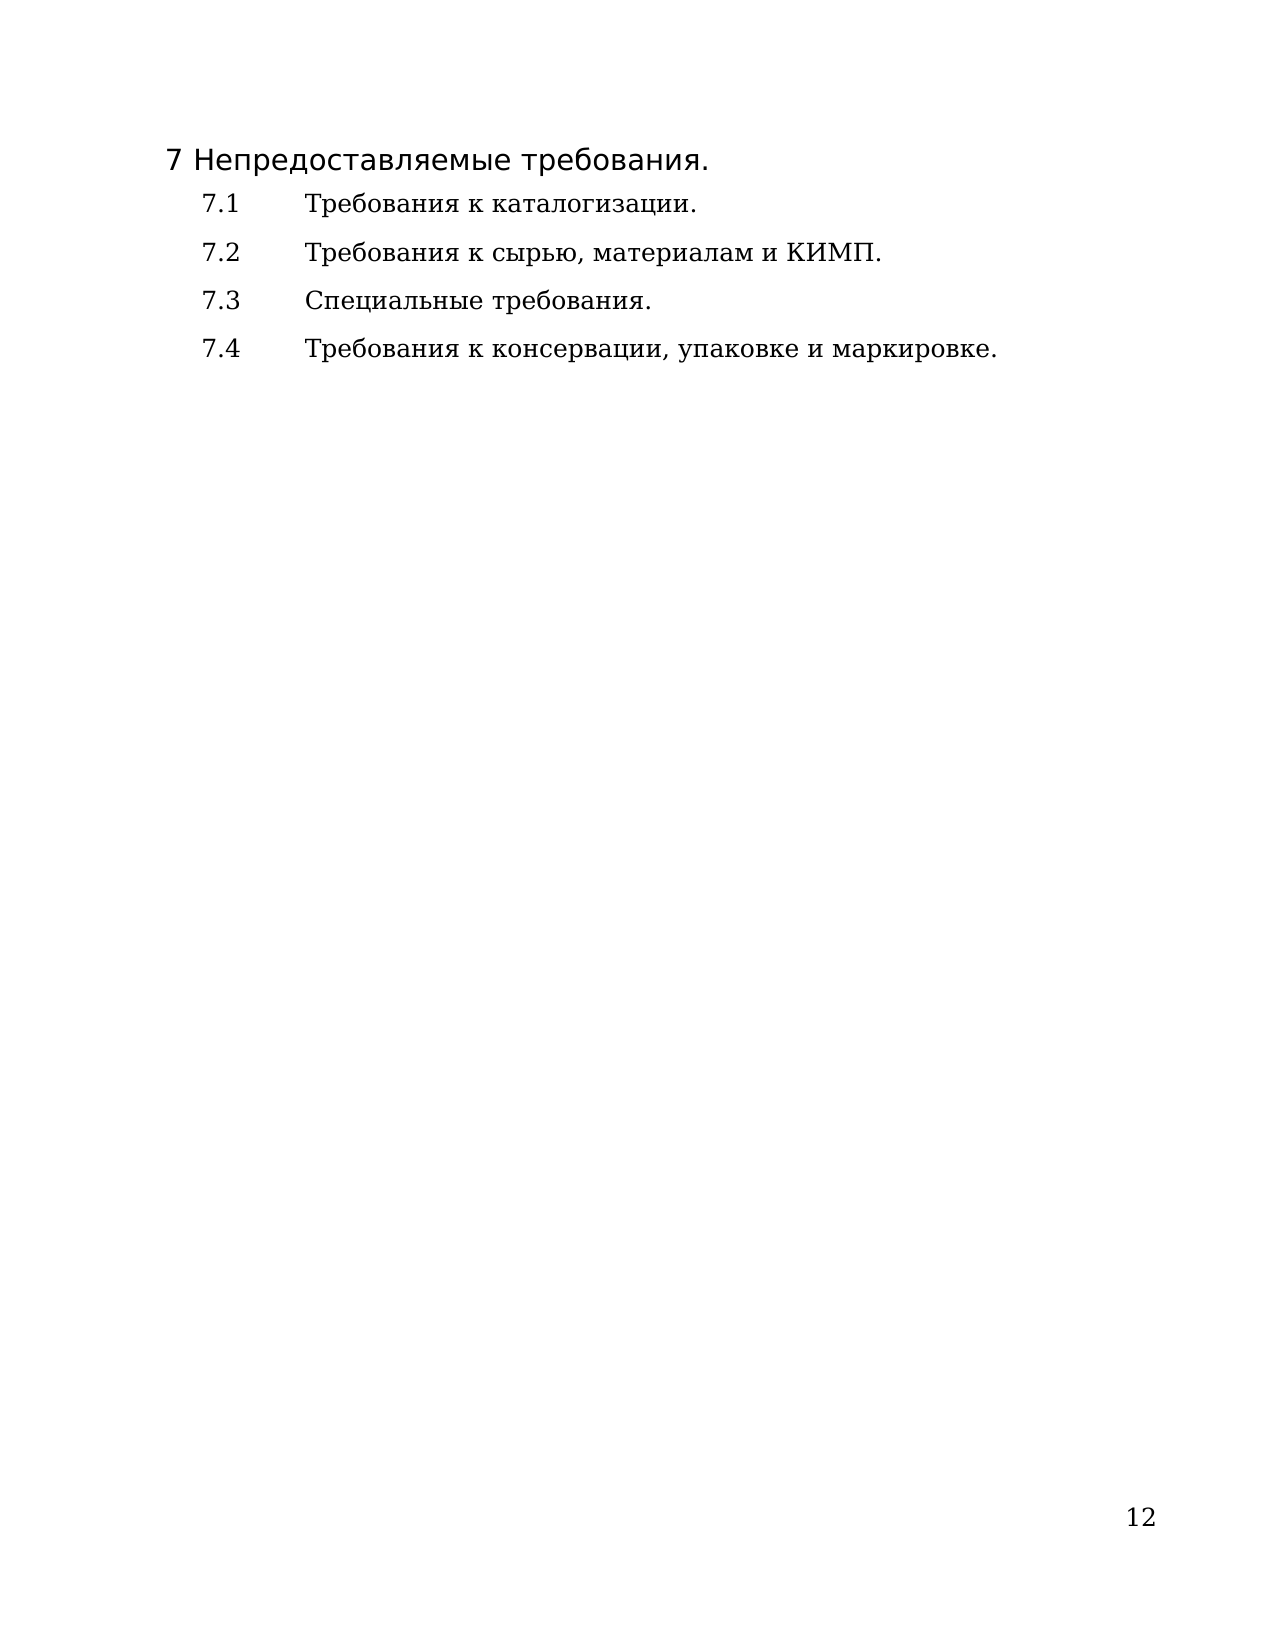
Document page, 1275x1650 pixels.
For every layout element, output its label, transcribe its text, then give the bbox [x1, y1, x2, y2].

list Требования к сырью, материалам и КИМП. [193, 238, 1157, 267]
subtitle Непредоставляемые требования. [156, 143, 1157, 177]
list Специальные требования. [193, 286, 1157, 315]
list Требования к каталогизации. [193, 189, 1157, 219]
list Требования к консервации, упаковке и маркировке. [193, 334, 1157, 363]
